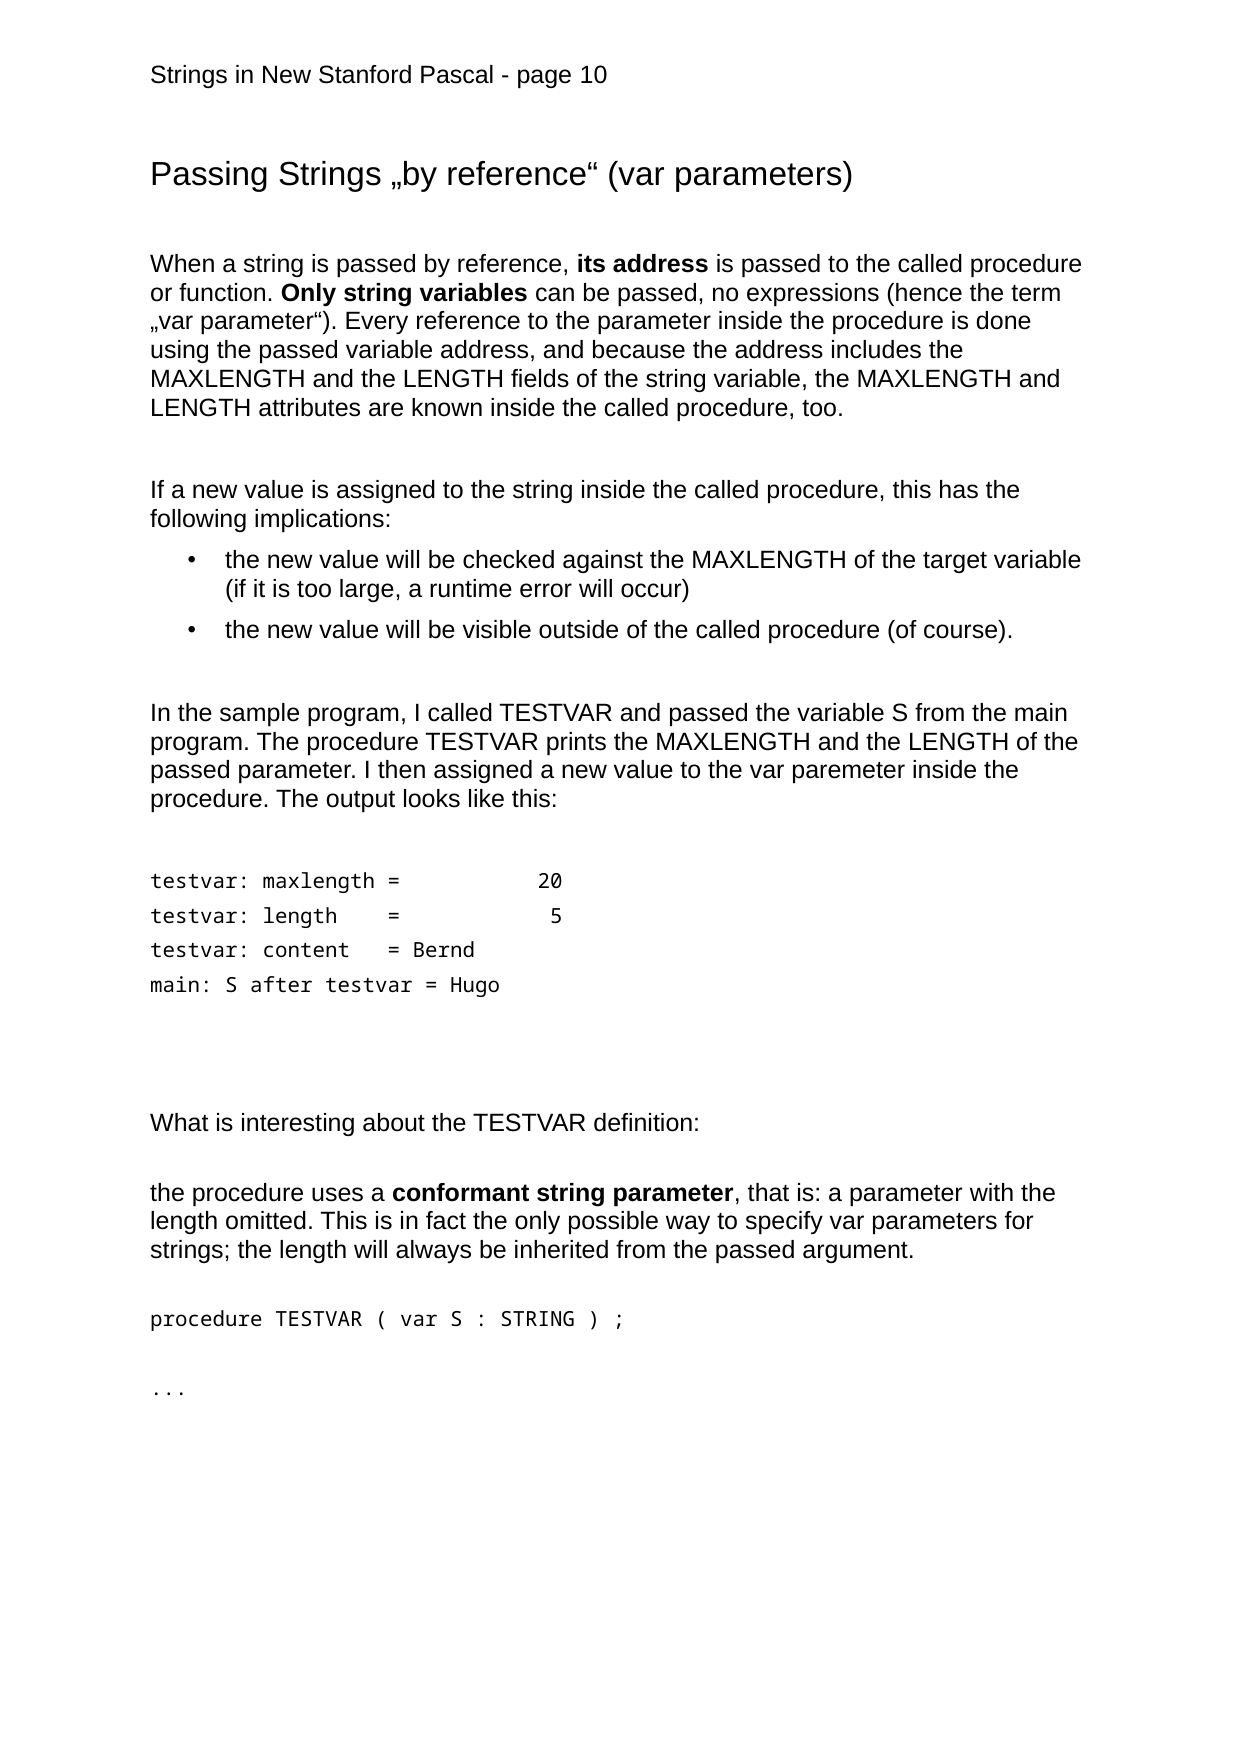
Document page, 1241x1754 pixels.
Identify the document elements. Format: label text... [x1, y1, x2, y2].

text testvar: maxlength = 20 [150, 867, 1090, 895]
text What is interesting about the TESTVAR definition: [150, 1108, 1090, 1137]
list the new value will be visible outside of the called procedure (of course). [187, 615, 1090, 644]
text When a string is passed by reference, its address is passed to the called procedure or function. Only string variables can be passed, no expressions (hence the term „var parameter“). Every reference to the parameter inside the procedure is done using the passed variable address, and because the address includes the MAXLENGTH and the LENGTH fields of the string variable, the MAXLENGTH and LENGTH attributes are known inside the called procedure, too. [150, 249, 1090, 421]
text the procedure uses a conformant string parameter, that is: a parameter with the length omitted. This is in fact the only possible way to specify var parameters for strings; the length will always be inherited from the passed argument. [150, 1177, 1090, 1264]
text testvar: content = Bernd [150, 935, 1090, 964]
text If a new value is assigned to the string inside the called procedure, this has the following implications: [150, 475, 1090, 533]
text In the sample program, I called TESTVAR and passed the variable S from the main program. The procedure TESTVAR prints the MAXLENGTH and the LENGTH of the passed parameter. I then assigned a new value to the var paremeter inside the procedure. The output looks like this: [150, 698, 1090, 813]
text main: S after testvar = Hugo [150, 970, 1090, 998]
text procedure TESTVAR ( var S : STRING ) ; [150, 1304, 1090, 1333]
text testvar: length = 5 [150, 901, 1090, 929]
text Passing Strings „by reference“ (var parameters) [150, 153, 1090, 192]
list the new value will be checked against the MAXLENGTH of the target variable (if it is too large, a runtime error will occur) [187, 545, 1090, 603]
text ... [150, 1373, 1090, 1402]
